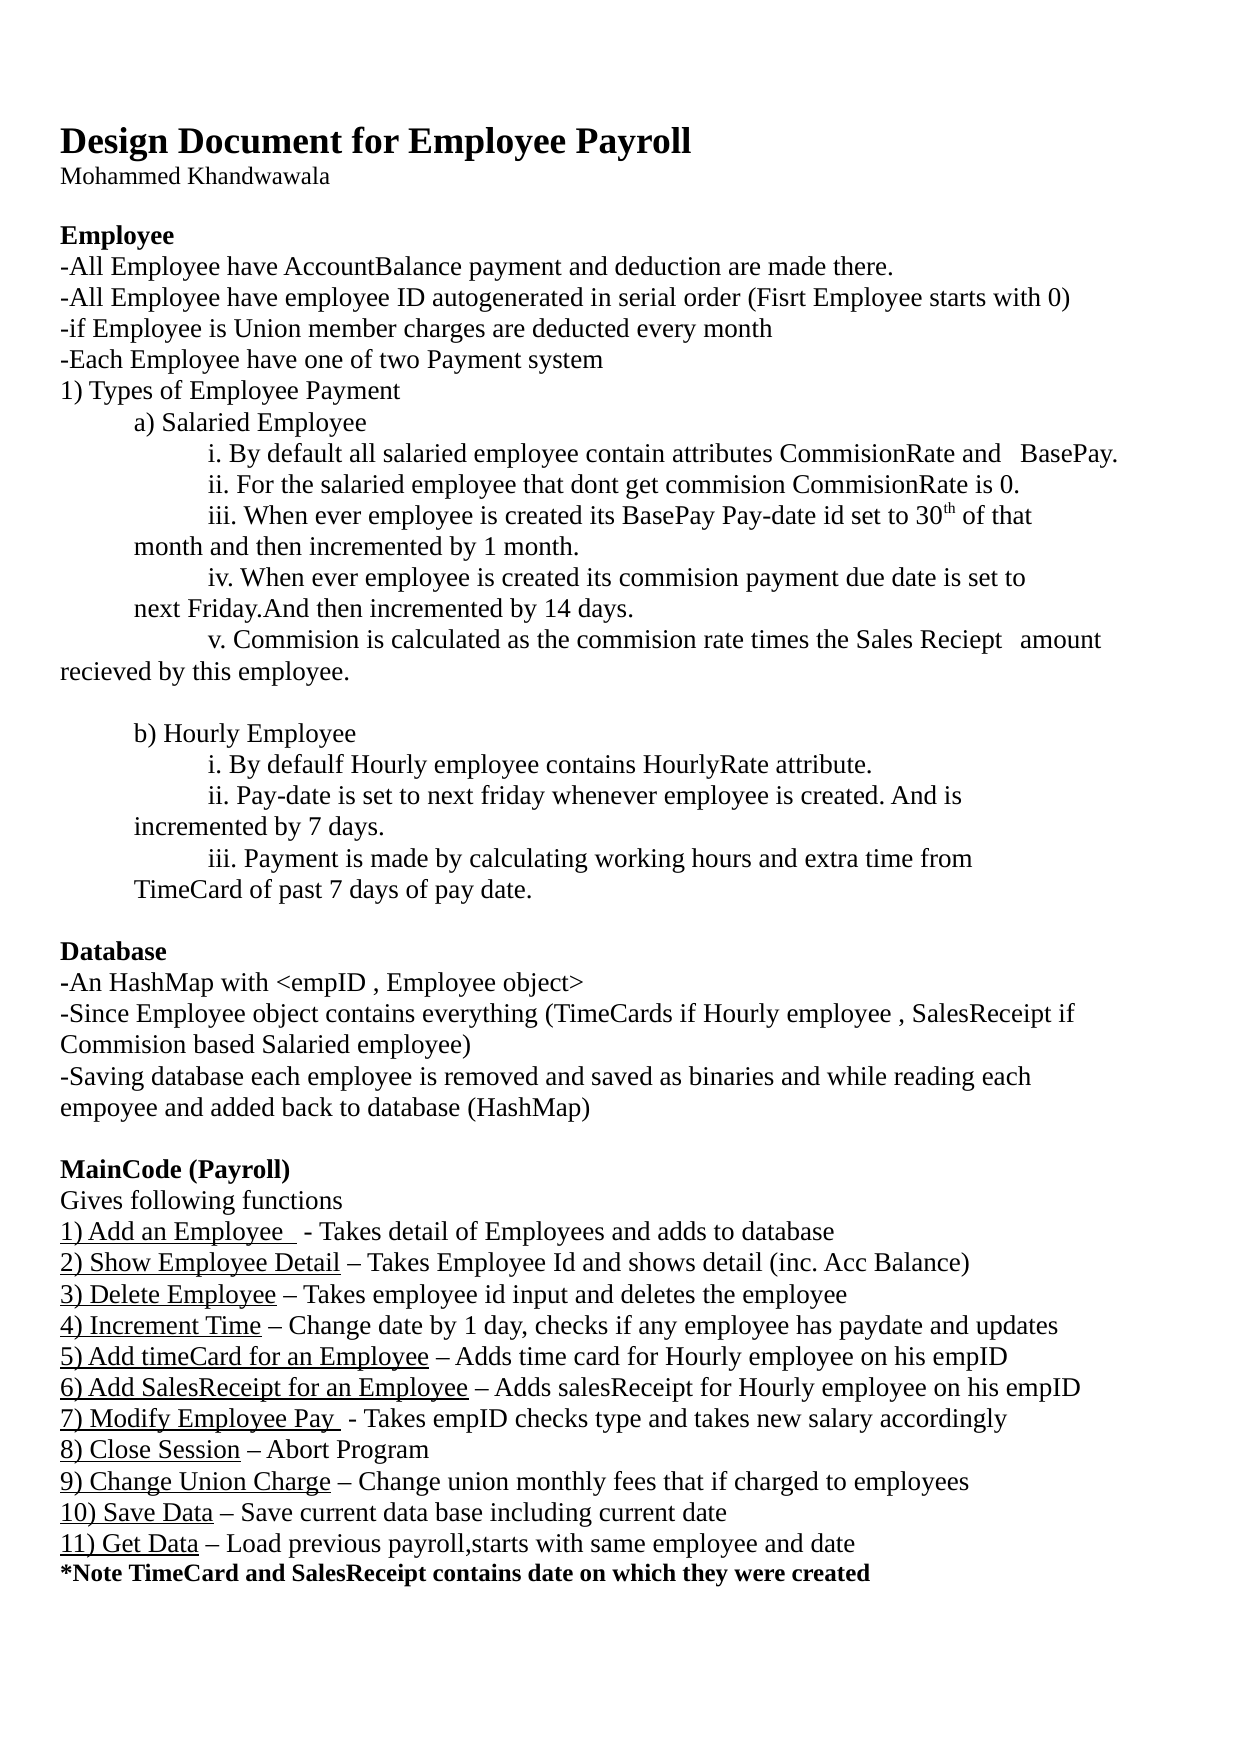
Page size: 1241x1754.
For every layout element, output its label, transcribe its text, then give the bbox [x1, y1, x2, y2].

text 1) Types of Employee Payment [60, 374, 1122, 406]
text Design Document for Employee Payroll [60, 118, 1122, 161]
text -Each Employee have one of two Payment system [60, 343, 1122, 374]
text a) Salaried Employee [60, 406, 1122, 437]
text Gives following functions [60, 1184, 1122, 1215]
text ii. For the salaried employee that dont get commision CommisionRate is 0. [60, 468, 1122, 499]
text 8) Close Session – Abort Program [60, 1433, 1122, 1464]
text *Note TimeCard and SalesReceipt contains date on which they were created [60, 1558, 1122, 1587]
text 7) Modify Employee Pay - Takes empID checks type and takes new salary accordingly [60, 1402, 1122, 1433]
text -An HashMap with <empID , Employee object> [60, 966, 1122, 997]
text ii. Pay-date is set to next friday whenever employee is created. And is incremented by 7 days. [60, 779, 1122, 842]
text Employee [60, 219, 1122, 250]
text -All Employee have employee ID autogenerated in serial order (Fisrt Employee starts with 0) [60, 281, 1122, 312]
text iv. When ever employee is created its commision payment due date is set to next Friday.And then incremented by 14 days. [60, 561, 1122, 624]
text iii. When ever employee is created its BasePay Pay-date id set to 30th of that month and then incremented by 1 month. [60, 499, 1122, 561]
text 4) Increment Time – Change date by 1 day, checks if any employee has paydate and updates [60, 1309, 1122, 1340]
text b) Hourly Employee [60, 717, 1122, 748]
text iii. Payment is made by calculating working hours and extra time from TimeCard of past 7 days of pay date. [60, 842, 1122, 904]
text 3) Delete Employee – Takes employee id input and deletes the employee [60, 1278, 1122, 1309]
text 11) Get Data – Load previous payroll,starts with same employee and date [60, 1527, 1122, 1558]
text Database [60, 935, 1122, 966]
text 2) Show Employee Detail – Takes Employee Id and shows detail (inc. Acc Balance) [60, 1247, 1122, 1278]
text -if Employee is Union member charges are deducted every month [60, 312, 1122, 343]
text 6) Add SalesReceipt for an Employee – Adds salesReceipt for Hourly employee on his empID [60, 1371, 1122, 1402]
text 9) Change Union Charge – Change union monthly fees that if charged to employees [60, 1464, 1122, 1496]
text v. Commision is calculated as the commision rate times the Sales Reciept amount recieved by this employee. [60, 624, 1122, 686]
text i. By default all salaried employee contain attributes CommisionRate and BasePay. [60, 437, 1122, 468]
text 1) Add an Employee - Takes detail of Employees and adds to database [60, 1215, 1122, 1247]
text 10) Save Data – Save current data base including current date [60, 1496, 1122, 1527]
text i. By defaulf Hourly employee contains HourlyRate attribute. [60, 748, 1122, 779]
text -Saving database each employee is removed and saved as binaries and while reading each empoyee and added back to database (HashMap) [60, 1060, 1122, 1122]
text -Since Employee object contains everything (TimeCards if Hourly employee , SalesReceipt if Commision based Salaried employee) [60, 997, 1122, 1060]
text Mohammed Khandwawala [60, 161, 1122, 190]
text MainCode (Payroll) [60, 1153, 1122, 1184]
text 5) Add timeCard for an Employee – Adds time card for Hourly employee on his empID [60, 1340, 1122, 1371]
text -All Employee have AccountBalance payment and deduction are made there. [60, 250, 1122, 281]
